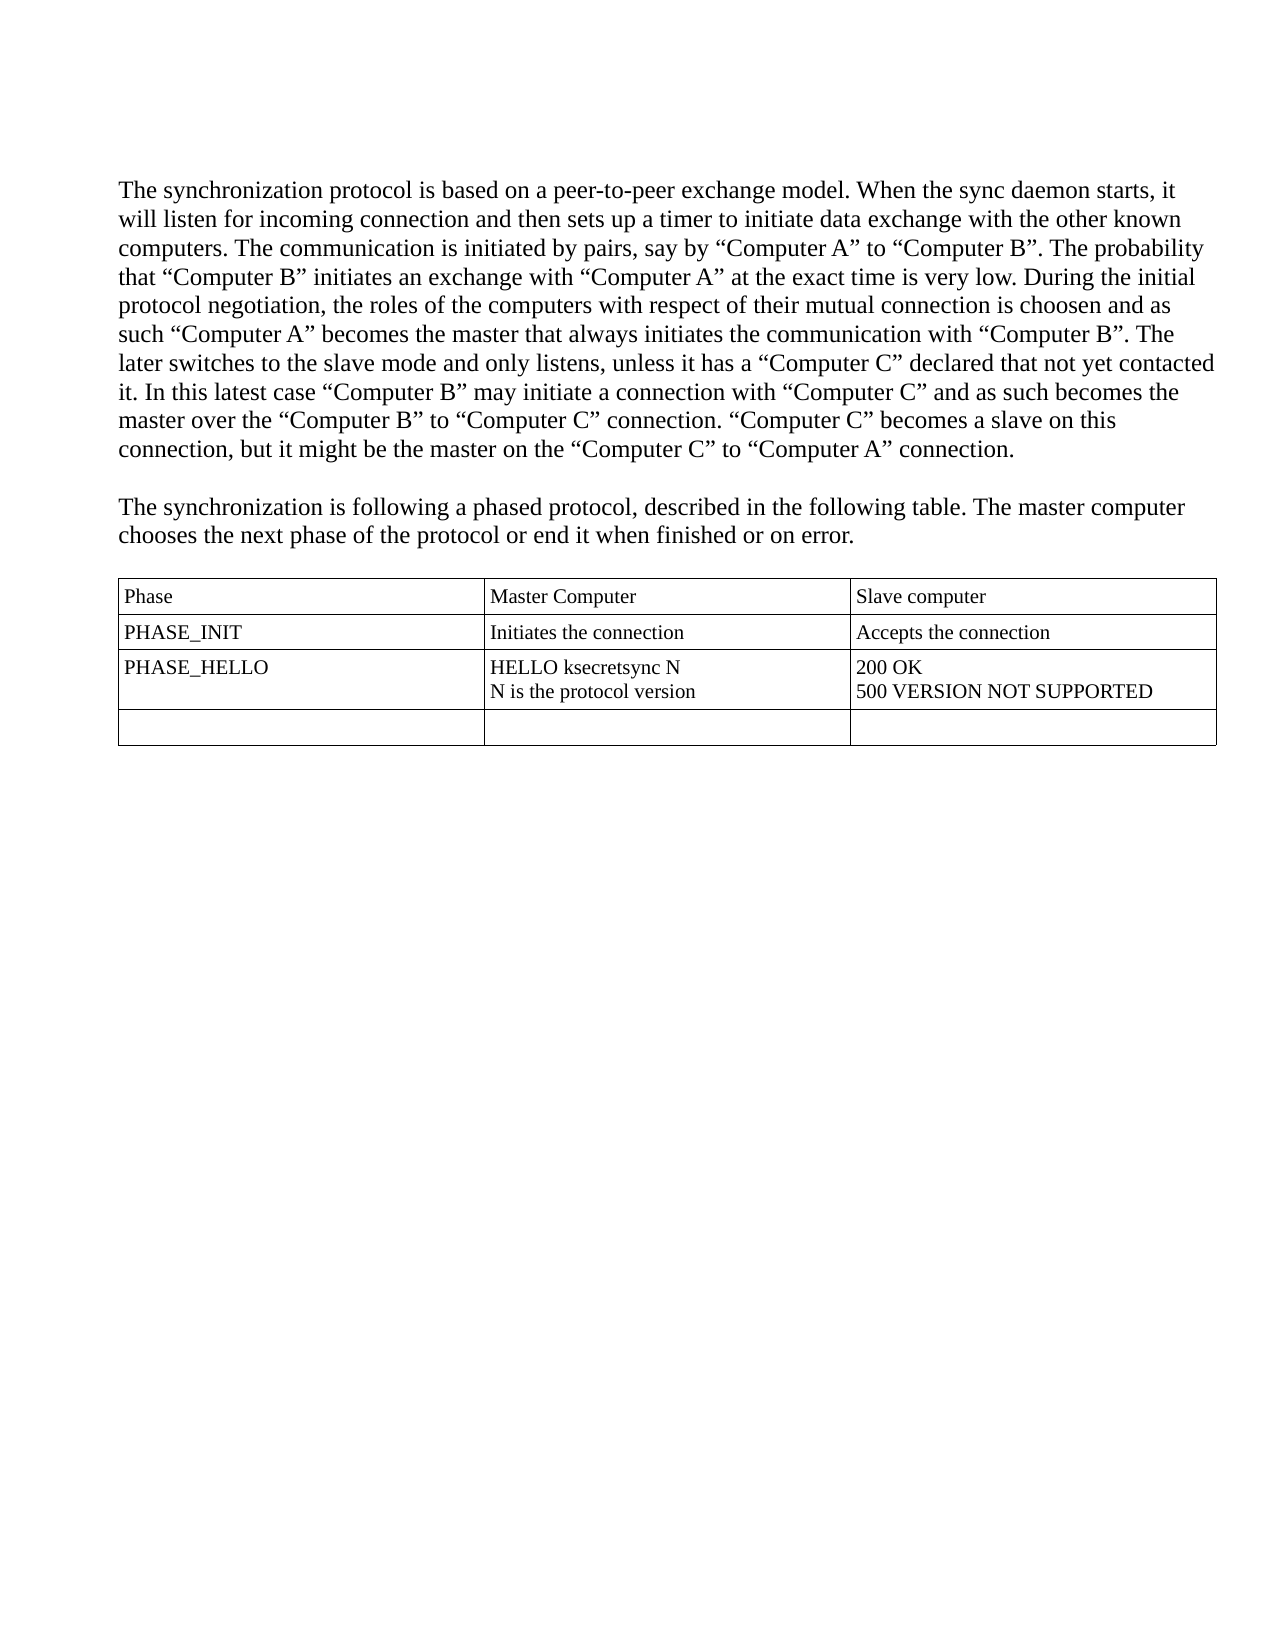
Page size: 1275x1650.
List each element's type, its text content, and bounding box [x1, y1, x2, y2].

table_cell HELLO ksecretsync N N is the protocol version [485, 650, 850, 709]
table_header Master Computer [485, 579, 850, 614]
table_cell 200 OK 500 VERSION NOT SUPPORTED [851, 650, 1216, 709]
table_cell Initiates the connection [485, 615, 850, 649]
text The synchronization protocol is based on a peer-to-peer exchange model. When the sync daemon starts, it will listen for incoming connection and then sets up a timer to initiate data exchange with the other known computers. The communication is initiated by pairs, say by “Computer A” to “Computer B”. The probability that “Computer B” initiates an exchange with “Computer A” at the exact time is very low. During the initial protocol negotiation, the roles of the computers with respect of their mutual connection is choosen and as such “Computer A” becomes the master that always initiates the communication with “Computer B”. The later switches to the slave mode and only listens, unless it has a “Computer C” declared that not yet contacted it. In this latest case “Computer B” may initiate a connection with “Computer C” and as such becomes the master over the “Computer B” to “Computer C” connection. “Computer C” becomes a slave on this connection, but it might be the master on the “Computer C” to “Computer A” connection. [118, 176, 1216, 463]
table_cell [119, 710, 484, 745]
table_cell [485, 710, 850, 745]
table_header Phase [119, 579, 484, 614]
table_cell PHASE_HELLO [119, 650, 484, 709]
table_cell PHASE_INIT [119, 615, 484, 649]
table_cell Accepts the connection [851, 615, 1216, 649]
table_cell [851, 710, 1216, 745]
table_header Slave computer [851, 579, 1216, 614]
text The synchronization is following a phased protocol, described in the following table. The master computer chooses the next phase of the protocol or end it when finished or on error. [118, 492, 1216, 549]
